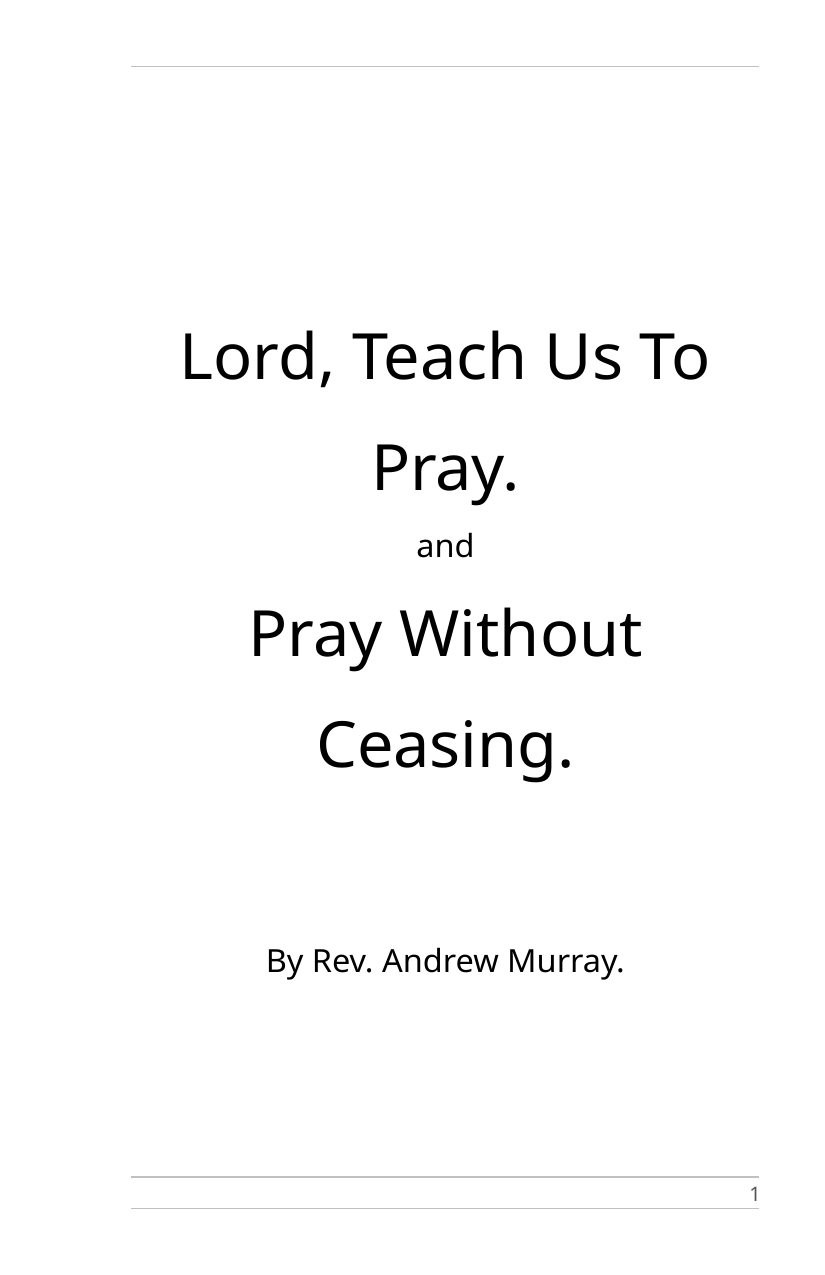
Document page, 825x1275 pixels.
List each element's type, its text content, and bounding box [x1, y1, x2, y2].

title and [131, 513, 759, 569]
title Pray Without Ceasing. [131, 569, 759, 791]
title By Rev. Andrew Murray. [131, 929, 759, 984]
title Lord, Teach Us To Pray. [131, 292, 759, 513]
